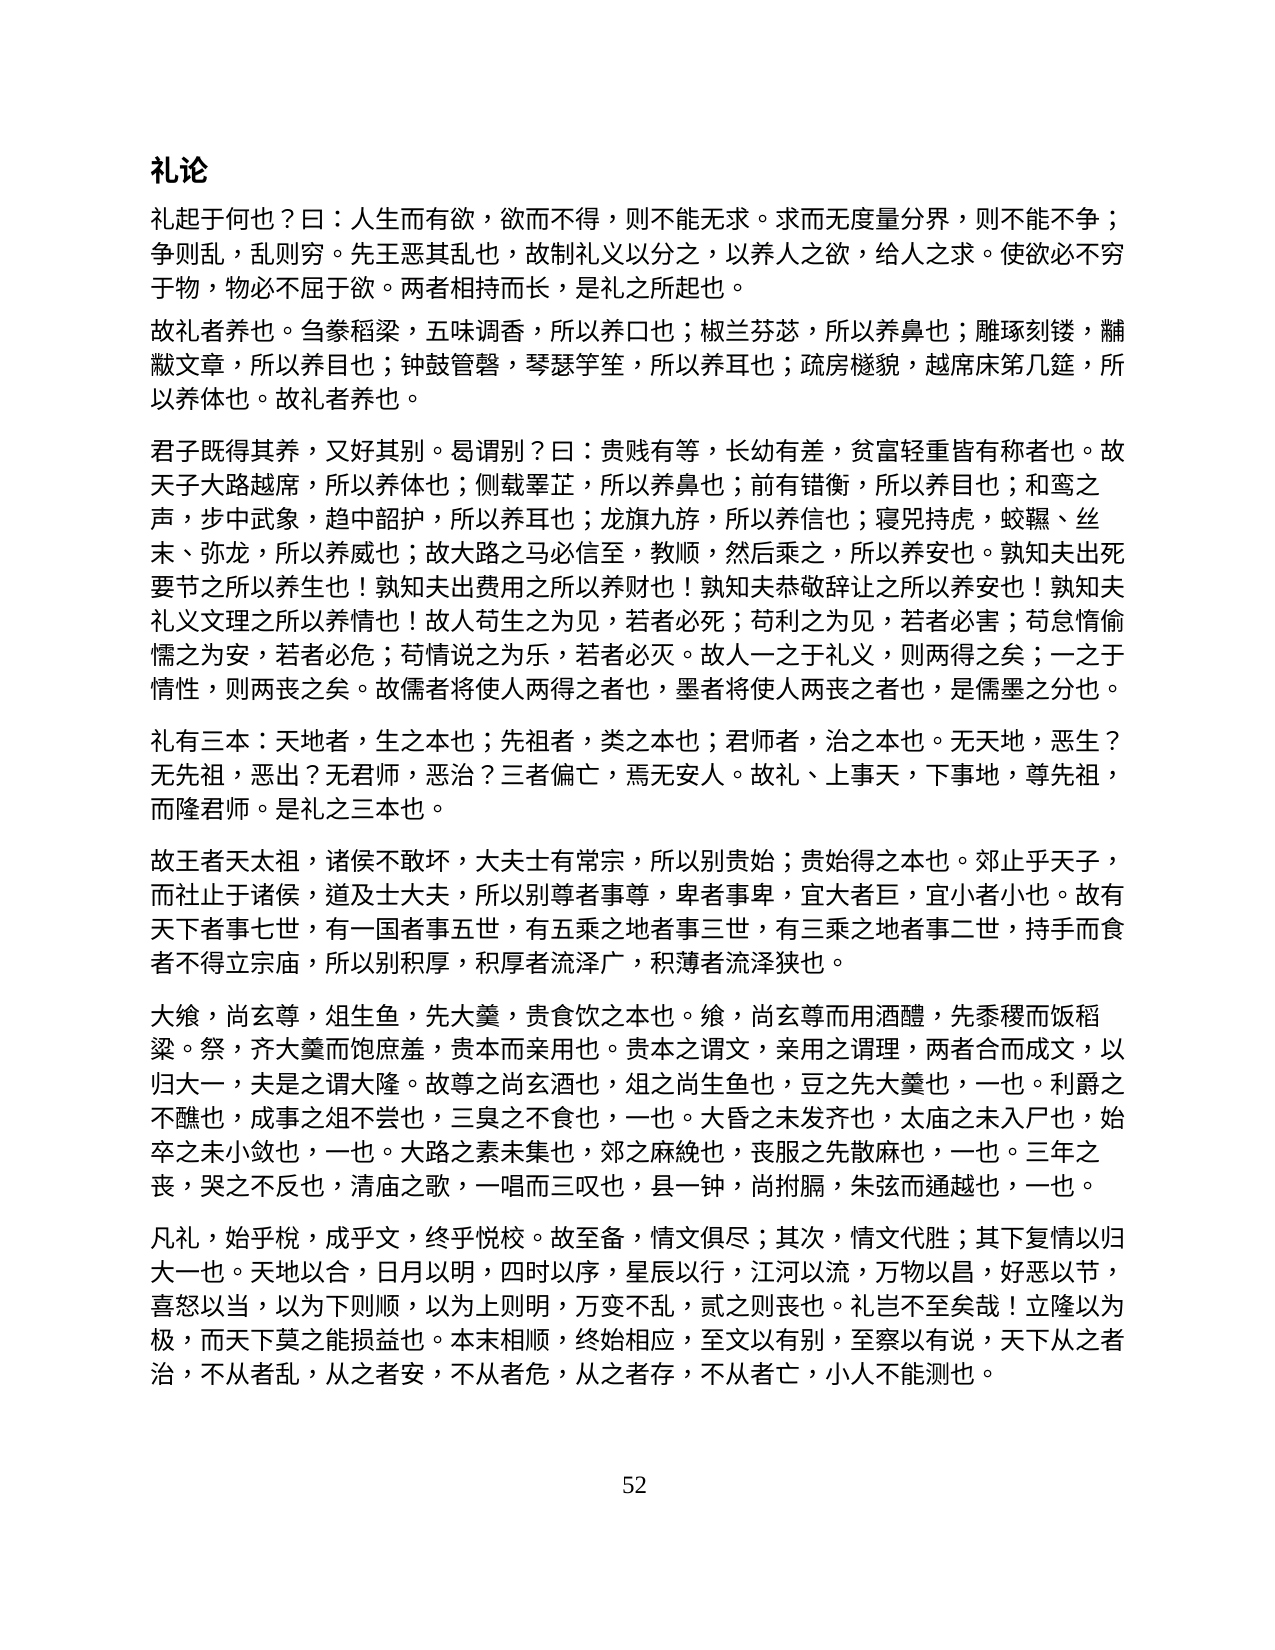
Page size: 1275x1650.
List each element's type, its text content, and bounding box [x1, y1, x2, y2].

text 君子既得其养，又好其别。曷谓别？曰：贵贱有等，长幼有差，贫富轻重皆有称者也。故天子大路越席，所以养体也；侧载睪芷，所以养鼻也；前有错衡，所以养目也；和鸾之声，步中武象，趋中韶护，所以养耳也；龙旗九斿，所以养信也；寝兕持虎，蛟韅、丝末、弥龙，所以养威也；故大路之马必信至，教顺，然后乘之，所以养安也。孰知夫出死要节之所以养生也！孰知夫出费用之所以养财也！孰知夫恭敬辞让之所以养安也！孰知夫礼义文理之所以养情也！故人苟生之为见，若者必死；苟利之为见，若者必害；苟怠惰偷懦之为安，若者必危；苟情说之为乐，若者必灭。故人一之于礼义，则两得之矣；一之于情性，则两丧之矣。故儒者将使人两得之者也，墨者将使人两丧之者也，是儒墨之分也。 [150, 433, 1125, 706]
text 凡礼，始乎梲，成乎文，终乎悦校。故至备，情文俱尽；其次，情文代胜；其下复情以归大一也。天地以合，日月以明，四时以序，星辰以行，江河以流，万物以昌，好恶以节，喜怒以当，以为下则顺，以为上则明，万变不乱，贰之则丧也。礼岂不至矣哉！立隆以为极，而天下莫之能损益也。本末相顺，终始相应，至文以有别，至察以有说，天下从之者治，不从者乱，从之者安，不从者危，从之者存，不从者亡，小人不能测也。 [150, 1220, 1125, 1391]
text 故王者天太祖，诸侯不敢坏，大夫士有常宗，所以别贵始；贵始得之本也。郊止乎天子，而社止于诸侯，道及士大夫，所以别尊者事尊，卑者事卑，宜大者巨，宜小者小也。故有天下者事七世，有一国者事五世，有五乘之地者事三世，有三乘之地者事二世，持手而食者不得立宗庙，所以别积厚，积厚者流泽广，积薄者流泽狭也。 [150, 844, 1125, 980]
text 故礼者养也。刍豢稻梁，五味调香，所以养口也；椒兰芬苾，所以养鼻也；雕琢刻镂，黼黻文章，所以养目也；钟鼓管磬，琴瑟竽笙，所以养耳也；疏房檖貌，越席床笫几筵，所以养体也。故礼者养也。 [150, 313, 1125, 416]
text 大飨，尚玄尊，俎生鱼，先大羹，贵食饮之本也。飨，尚玄尊而用酒醴，先黍稷而饭稻粱。祭，齐大羹而饱庶羞，贵本而亲用也。贵本之谓文，亲用之谓理，两者合而成文，以归大一，夫是之谓大隆。故尊之尚玄酒也，俎之尚生鱼也，豆之先大羹也，一也。利爵之不醮也，成事之俎不尝也，三臭之不食也，一也。大昏之未发齐也，太庙之未入尸也，始卒之未小敛也，一也。大路之素未集也，郊之麻絻也，丧服之先散麻也，一也。三年之丧，哭之不反也，清庙之歌，一唱而三叹也，县一钟，尚拊膈，朱弦而通越也，一也。 [150, 998, 1125, 1202]
text 礼有三本：天地者，生之本也；先祖者，类之本也；君师者，治之本也。无天地，恶生？无先祖，恶出？无君师，恶治？三者偏亡，焉无安人。故礼、上事天，下事地，尊先祖，而隆君师。是礼之三本也。 [150, 724, 1125, 826]
text 礼起于何也？曰：人生而有欲，欲而不得，则不能无求。求而无度量分界，则不能不争；争则乱，乱则穷。先王恶其乱也，故制礼义以分之，以养人之欲，给人之求。使欲必不穷于物，物必不屈于欲。两者相持而长，是礼之所起也。 [150, 202, 1125, 304]
subtitle 礼论 [150, 150, 1125, 190]
